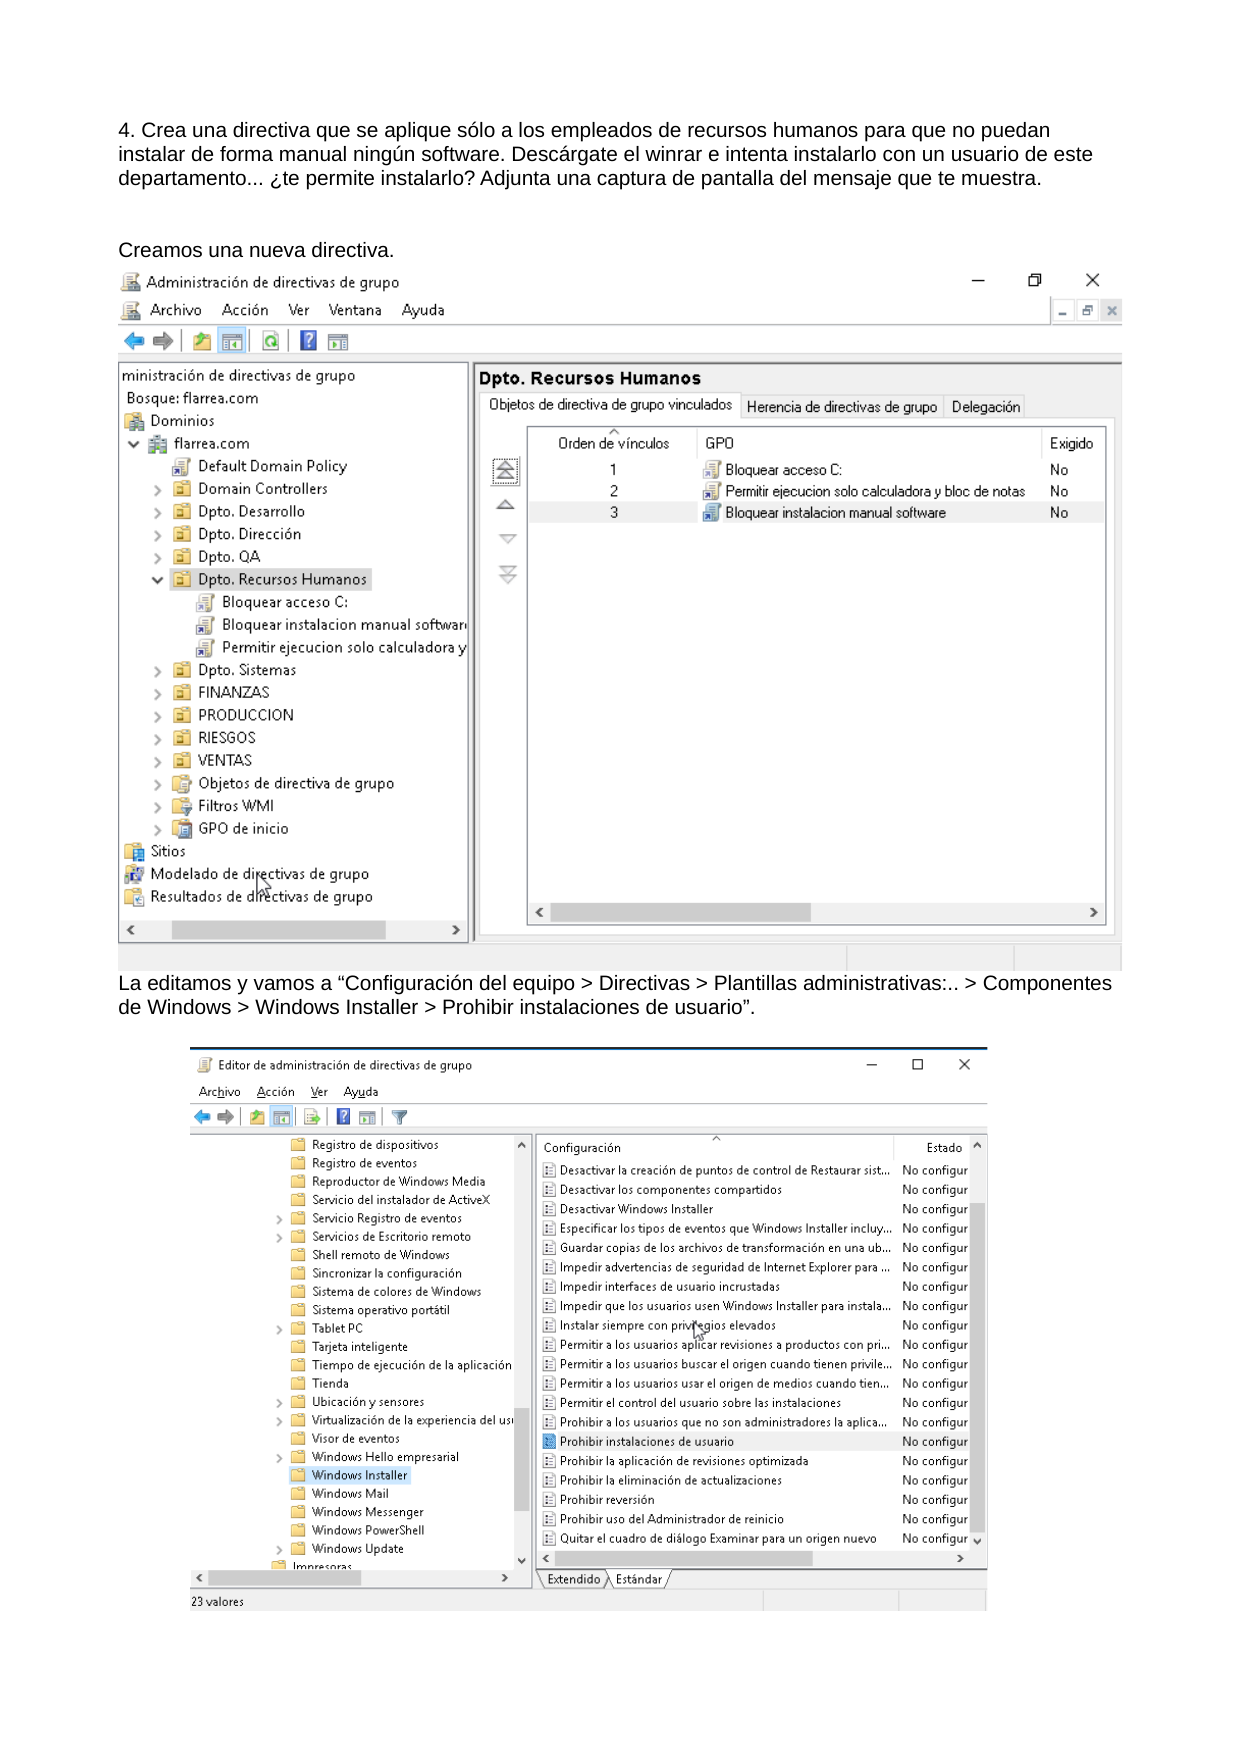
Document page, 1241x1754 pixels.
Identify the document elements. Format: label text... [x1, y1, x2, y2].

picture [118, 270, 1123, 971]
text Creamos una nueva directiva. [118, 238, 1122, 262]
text [118, 262, 1122, 270]
text La editamos y vamos a “Configuración del equipo > Directivas > Plantillas administrativas:.. > Componentes de Windows > Windows Installer > Prohibir instalaciones de usuario”. [118, 971, 1122, 1018]
picture [190, 1047, 988, 1611]
text 4. Crea una directiva que se aplique sólo a los empleados de recursos humanos para que no puedan instalar de forma manual ningún software. Descárgate el winrar e intenta instalarlo con un usuario de este departamento... ¿te permite instalarlo? Adjunta una captura de pantalla del mensaje que te muestra. [118, 118, 1122, 190]
